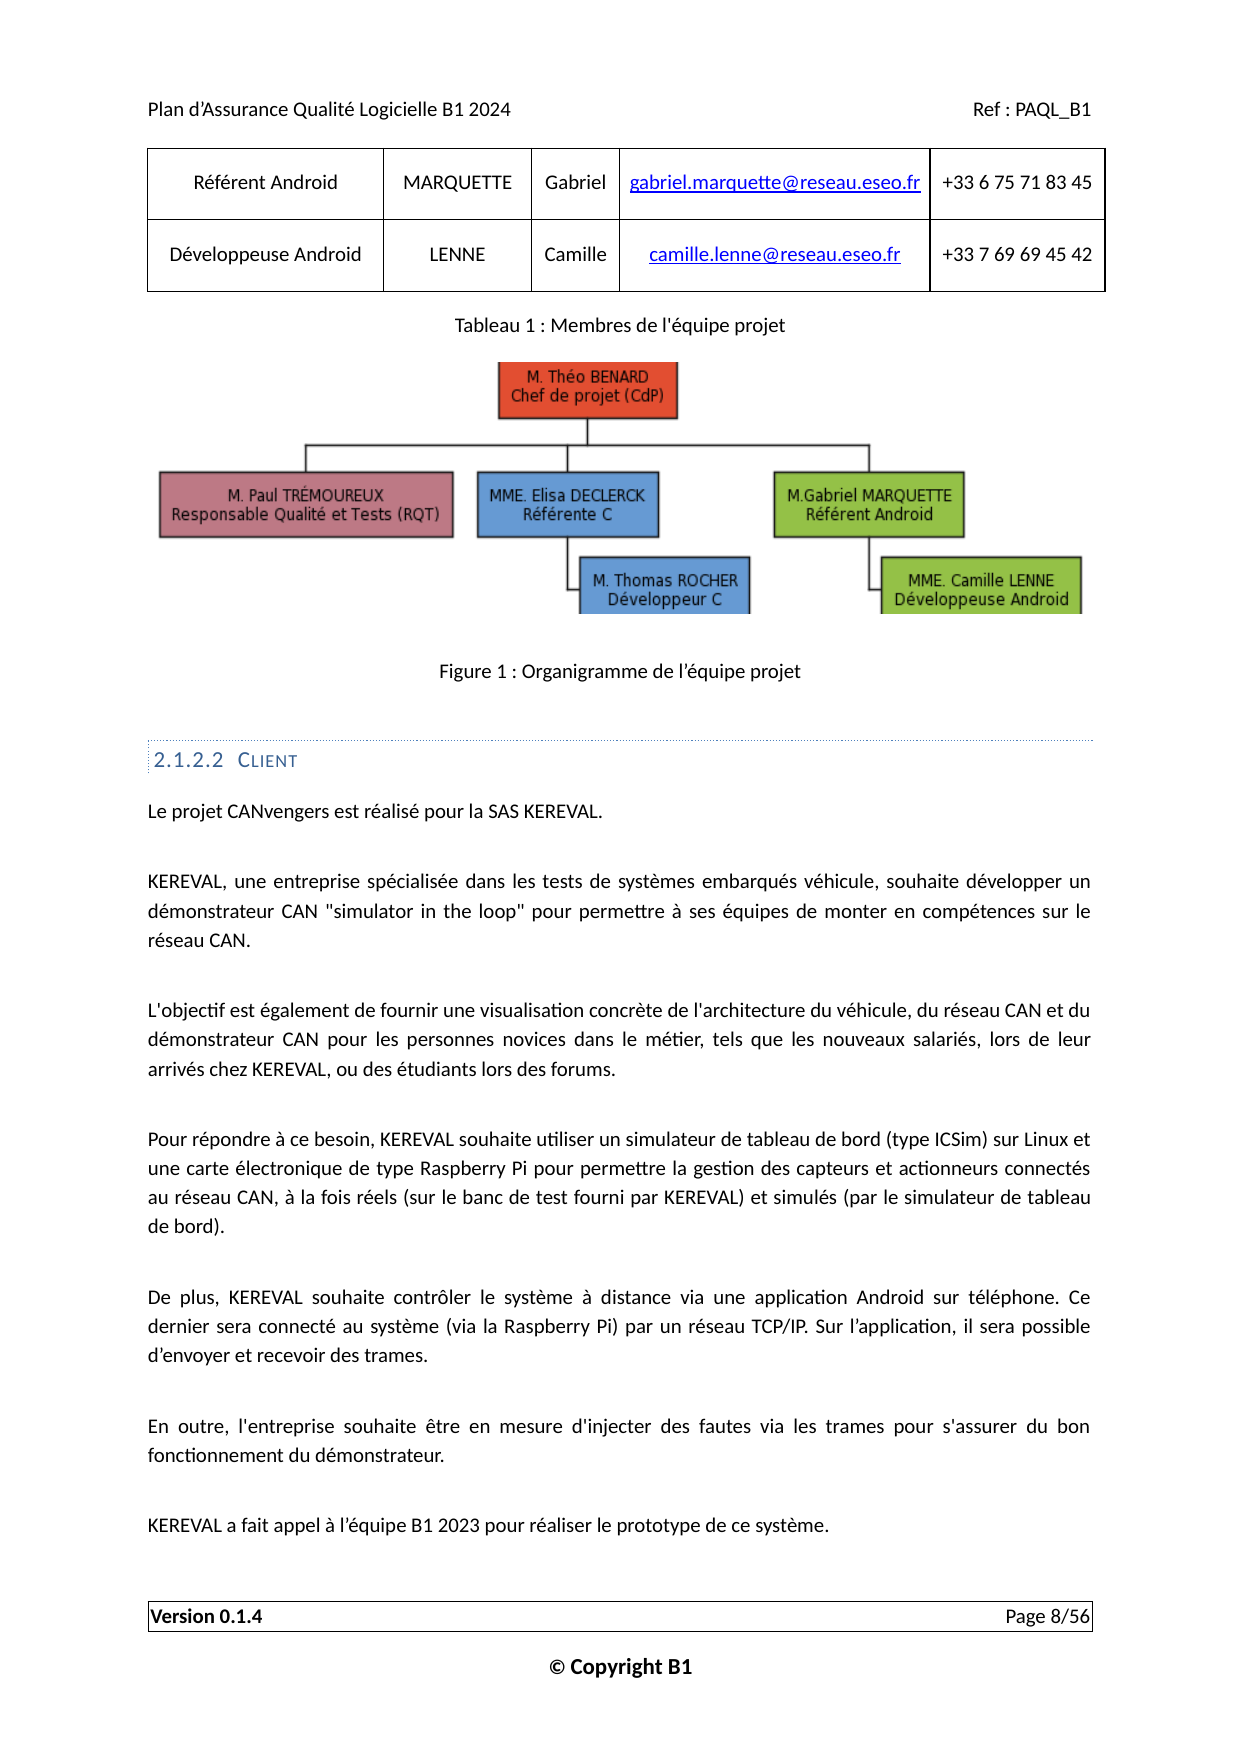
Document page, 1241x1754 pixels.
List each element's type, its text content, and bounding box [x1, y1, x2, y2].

text En outre, l'entreprise souhaite être en mesure d'injecter des fautes via les trames pour s'assurer du bon fonctionnement du démonstrateur. [148, 1413, 1093, 1467]
text Pour répondre à ce besoin, KEREVAL souhaite utiliser un simulateur de tableau de bord (type ICSim) sur Linux et une carte électronique de type Raspberry Pi pour permettre la gestion des capteurs et actionneurs connectés au réseau CAN, à la fois réels (sur le banc de test fourni par KEREVAL) et simulés (par le simulateur de tableau de bord). [148, 1126, 1093, 1239]
table_cell Camille [532, 220, 619, 291]
table_cell Référent Android [148, 149, 383, 219]
table_cell gabriel.marquette@reseau.eseo.fr [620, 149, 929, 219]
text De plus, KEREVAL souhaite contrôler le système à distance via une application Android sur téléphone. Ce dernier sera connecté au système (via la Raspberry Pi) par un réseau TCP/IP. Sur l’application, il sera possible d’envoyer et recevoir des trames. [148, 1284, 1093, 1368]
text Tableau 1 : Membres de l'équipe projet [148, 313, 1093, 362]
text KEREVAL a fait appel à l’équipe B1 2023 pour réaliser le prototype de ce système. [148, 1512, 1093, 1538]
table_cell MARQUETTE [384, 149, 531, 219]
text L'objectif est également de fournir une visualisation concrète de l'architecture du véhicule, du réseau CAN et du démonstrateur CAN pour les personnes novices dans le métier, tels que les nouveaux salariés, lors de leur arrivés chez KEREVAL, ou des étudiants lors des forums. [148, 997, 1093, 1081]
text Le projet CANvengers est réalisé pour la SAS KEREVAL. [148, 798, 1093, 824]
table_cell camille.lenne@reseau.eseo.fr [620, 220, 929, 291]
table_cell Gabriel [532, 149, 619, 219]
table_cell +33 7 69 69 45 42 [931, 220, 1104, 291]
list Client [148, 740, 1093, 773]
text Figure 1 : Organigramme de l’équipe projet [148, 659, 1093, 684]
table_cell LENNE [384, 220, 531, 291]
text KEREVAL, une entreprise spécialisée dans les tests de systèmes embarqués véhicule, souhaite développer un démonstrateur CAN "simulator in the loop" pour permettre à ses équipes de monter en compétences sur le réseau CAN. [148, 869, 1093, 952]
table_cell +33 6 75 71 83 45 [931, 149, 1104, 219]
table_cell Développeuse Android [148, 220, 383, 291]
